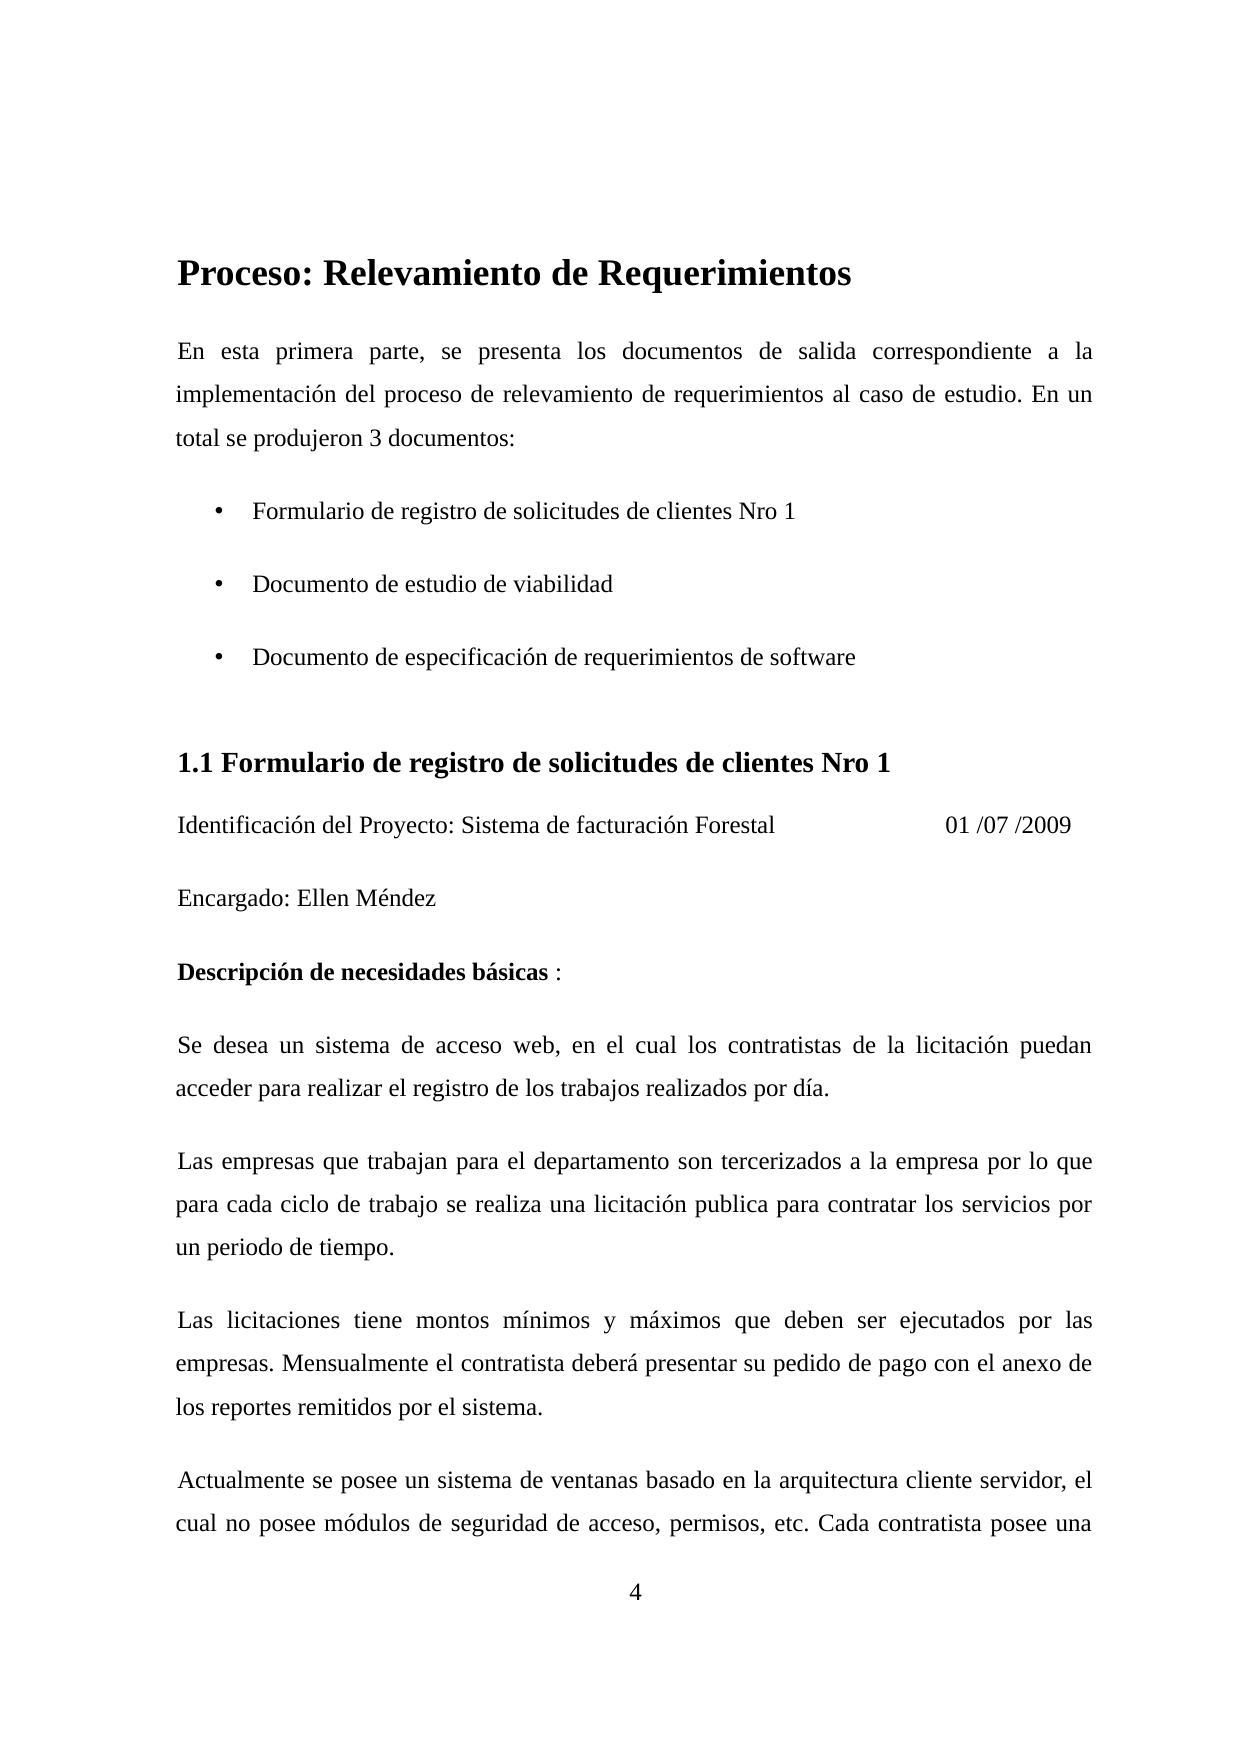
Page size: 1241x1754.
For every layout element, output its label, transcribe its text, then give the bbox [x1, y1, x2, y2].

text Las licitaciones tiene montos mínimos y máximos que deben ser ejecutados por las empresas. Mensualmente el contratista deberá presentar su pedido de pago con el anexo de los reportes remitidos por el sistema. [175, 1305, 1093, 1420]
text Identificación del Proyecto: Sistema de facturación Forestal 01 /07 /2009 [175, 810, 1093, 839]
text Encargado: Ellen Méndez [175, 883, 1093, 912]
text Se desea un sistema de acceso web, en el cual los contratistas de la licitación puedan acceder para realizar el registro de los trabajos realizados por día. [175, 1030, 1093, 1102]
list Formulario de registro de solicitudes de clientes Nro 1 [214, 496, 1093, 524]
text En esta primera parte, se presenta los documentos de salida correspondiente a la implementación del proceso de relevamiento de requerimientos al caso de estudio. En un total se produjeron 3 documentos: [175, 336, 1093, 451]
text Descripción de necesidades básicas : [175, 957, 1093, 985]
list Documento de estudio de viabilidad [214, 569, 1093, 598]
text Las empresas que trabajan para el departamento son tercerizados a la empresa por lo que para cada ciclo de trabajo se realiza una licitación publica para contratar los servicios por un periodo de tiempo. [175, 1146, 1093, 1261]
list Documento de especificación de requerimientos de software [214, 642, 1093, 671]
title Proceso: Relevamiento de Requerimientos [177, 250, 1093, 293]
text Actualmente se posee un sistema de ventanas basado en la arquitectura cliente servidor, el cual no posee módulos de seguridad de acceso, permisos, etc. Cada contratista posee una [175, 1465, 1093, 1537]
subtitle 1.1 Formulario de registro de solicitudes de clientes Nro 1 [177, 745, 1093, 779]
